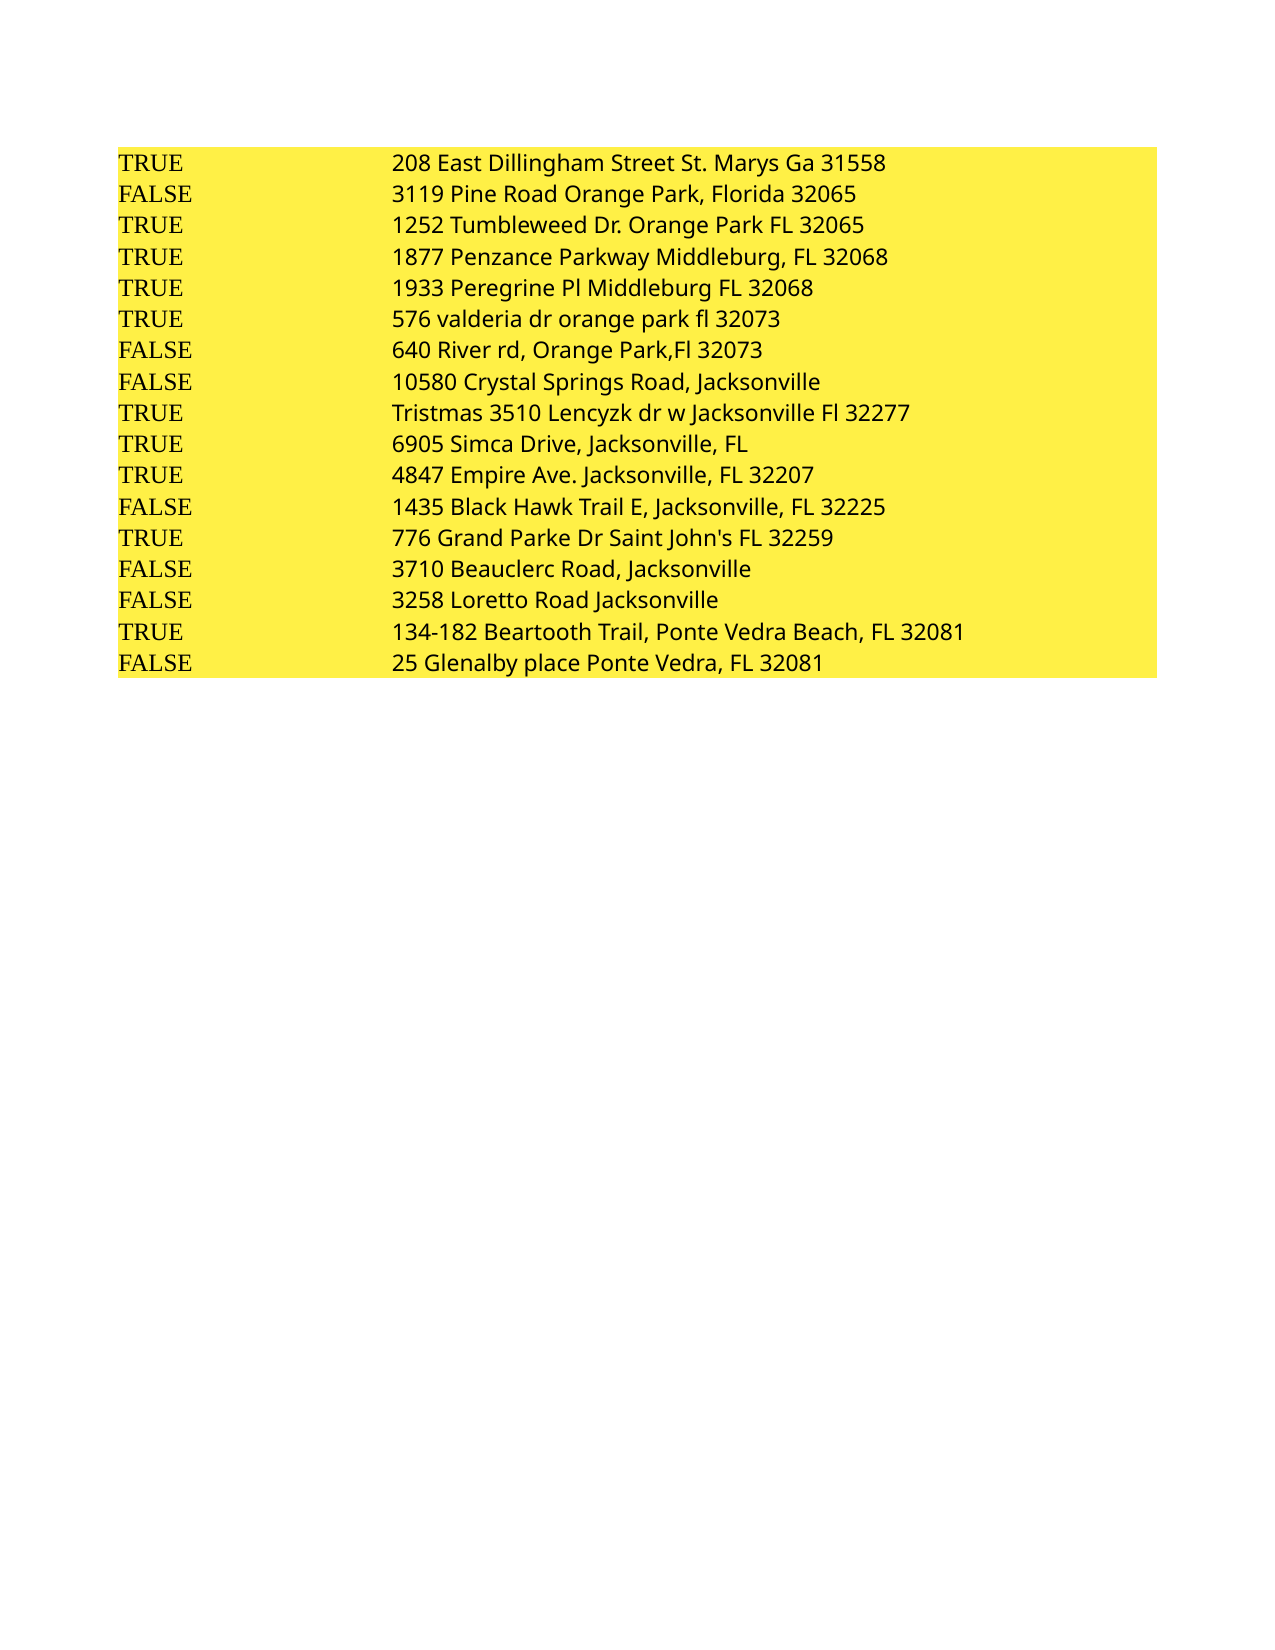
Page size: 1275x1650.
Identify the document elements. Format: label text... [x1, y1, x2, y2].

table_cell 776 Grand Parke Dr Saint John's FL 32259 [392, 522, 1157, 553]
table_cell FALSE [118, 647, 392, 678]
table_cell 1252 Tumbleweed Dr. Orange Park FL 32065 [392, 209, 1157, 241]
table_cell TRUE [118, 241, 392, 272]
table_cell 1933 Peregrine Pl Middleburg FL 32068 [392, 272, 1157, 303]
table_cell TRUE [118, 272, 392, 303]
table_cell FALSE [118, 334, 392, 366]
table_cell TRUE [118, 522, 392, 553]
table_cell 3119 Pine Road Orange Park, Florida 32065 [392, 178, 1157, 209]
table_cell 1435 Black Hawk Trail E, Jacksonville, FL 32225 [392, 491, 1157, 522]
table_cell 25 Glenalby place Ponte Vedra, FL 32081 [392, 647, 1157, 678]
table_cell TRUE [118, 303, 392, 334]
table_header TRUE [118, 147, 392, 178]
table_cell 3710 Beauclerc Road, Jacksonville [392, 553, 1157, 584]
table_cell 10580 Crystal Springs Road, Jacksonville [392, 366, 1157, 397]
table_cell 3258 Loretto Road Jacksonville [392, 584, 1157, 616]
table_cell 134-182 Beartooth Trail, Ponte Vedra Beach, FL 32081 [392, 616, 1157, 647]
table_cell TRUE [118, 616, 392, 647]
table_cell FALSE [118, 491, 392, 522]
table_cell 6905 Simca Drive, Jacksonville, FL [392, 428, 1157, 459]
table_cell FALSE [118, 366, 392, 397]
table_cell 1877 Penzance Parkway Middleburg, FL 32068 [392, 241, 1157, 272]
table_cell FALSE [118, 584, 392, 616]
table_cell FALSE [118, 553, 392, 584]
table_cell 4847 Empire Ave. Jacksonville, FL 32207 [392, 459, 1157, 491]
table_header 208 East Dillingham Street St. Marys Ga 31558 [392, 147, 1157, 178]
table_cell TRUE [118, 397, 392, 428]
table_cell TRUE [118, 209, 392, 241]
table_cell TRUE [118, 428, 392, 459]
table_cell FALSE [118, 178, 392, 209]
table_cell 640 River rd, Orange Park,Fl 32073 [392, 334, 1157, 366]
table_cell Tristmas 3510 Lencyzk dr w Jacksonville Fl 32277 [392, 397, 1157, 428]
table_cell 576 valderia dr orange park fl 32073 [392, 303, 1157, 334]
table_cell TRUE [118, 459, 392, 491]
